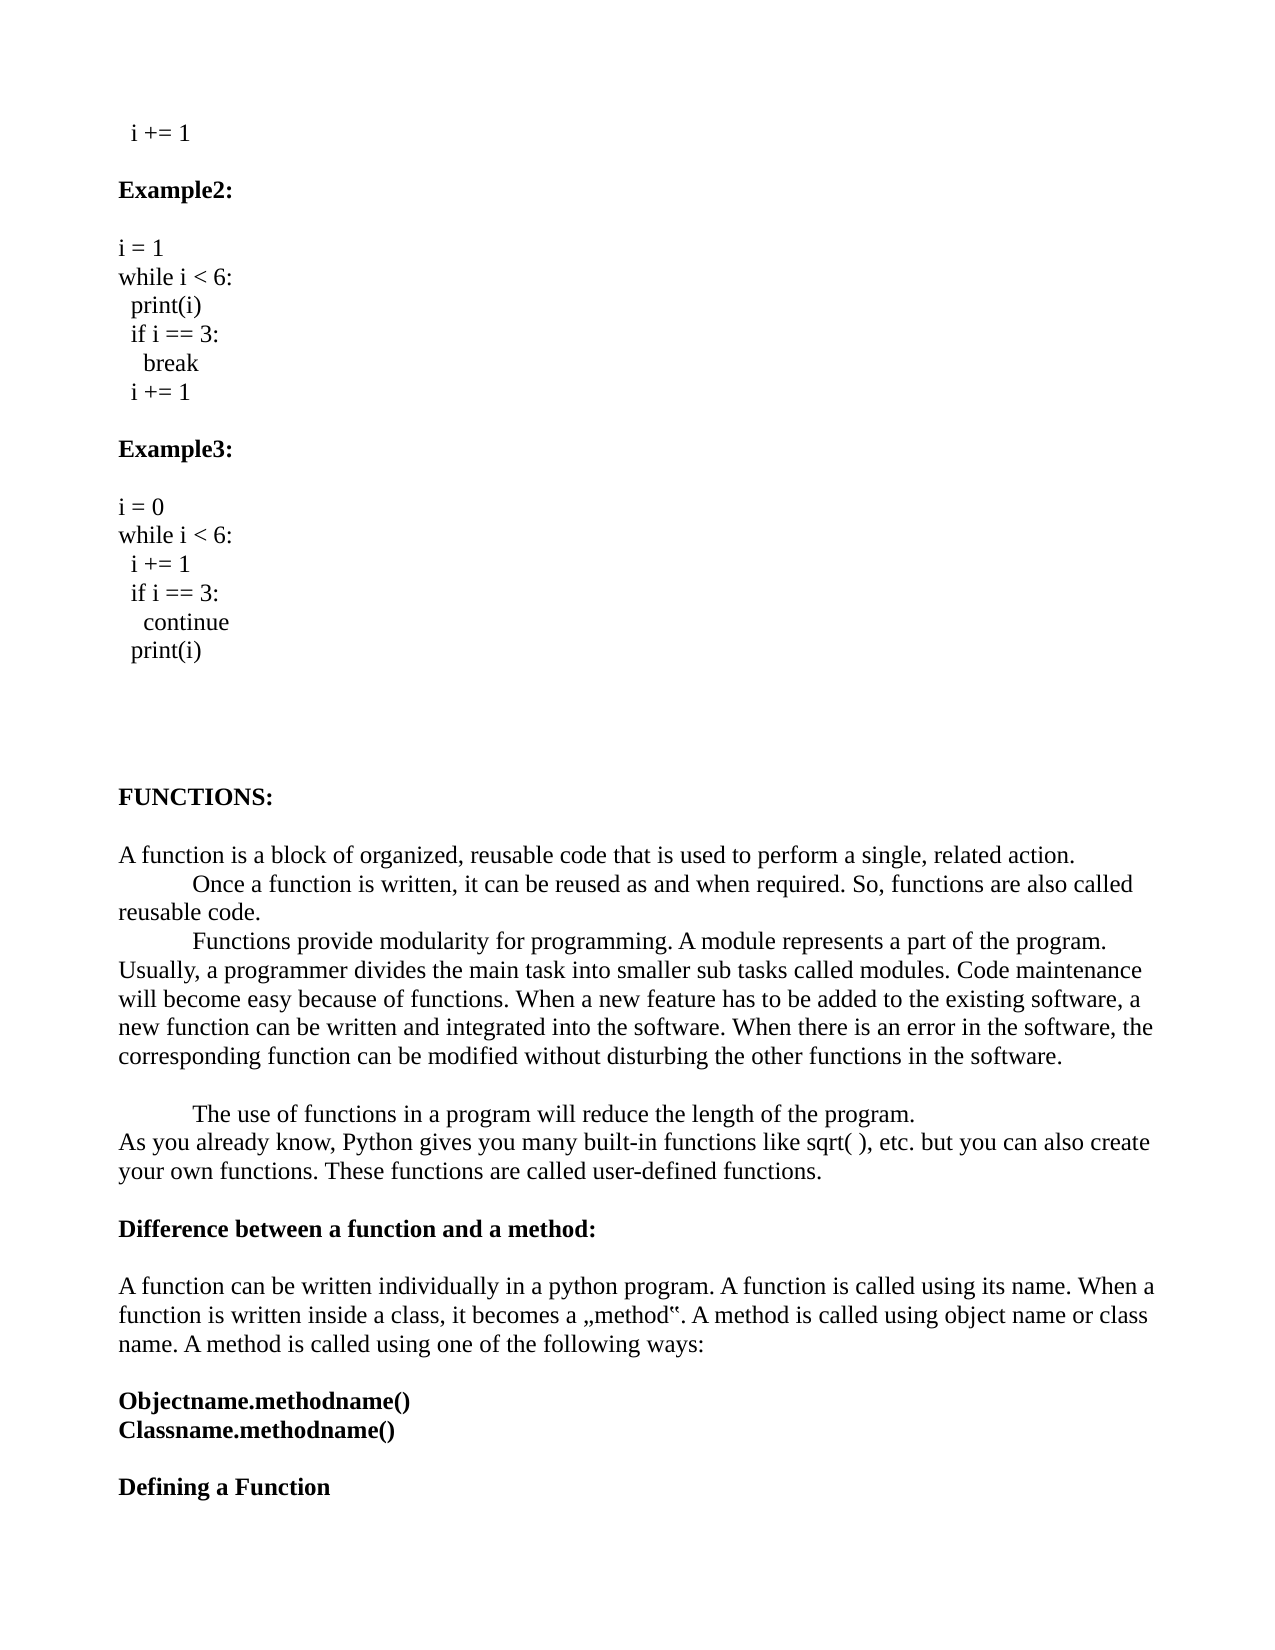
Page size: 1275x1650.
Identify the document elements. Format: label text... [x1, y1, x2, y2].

text Difference between a function and a method: [118, 1214, 1157, 1242]
text i += 1 [118, 118, 1157, 147]
text Example2: [118, 176, 1157, 204]
text As you already know, Python gives you many built-in functions like sqrt( ), etc. but you can also create your own functions. These functions are called user-defined functions. [118, 1127, 1157, 1185]
text if i == 3: [118, 578, 1157, 607]
text i += 1 [118, 549, 1157, 578]
text Defining a Function [118, 1472, 1157, 1501]
text A function is a block of organized, reusable code that is used to perform a single, related action. Once a function is written, it can be reused as and when required. So, functions are also called reusable code. [118, 840, 1157, 926]
text Objectname.methodname() [118, 1386, 1157, 1415]
text i = 0 [118, 492, 1157, 521]
text while i < 6: [118, 262, 1157, 291]
text The use of functions in a program will reduce the length of the program. [118, 1099, 1157, 1127]
text if i == 3: [118, 319, 1157, 348]
text continue [118, 607, 1157, 636]
text Functions provide modularity for programming. A module represents a part of the program. Usually, a programmer divides the main task into smaller sub tasks called modules. Code maintenance will become easy because of functions. When a new feature has to be added to the existing software, a new function can be written and integrated into the software. When there is an error in the software, the corresponding function can be modified without disturbing the other functions in the software. [118, 926, 1157, 1070]
text print(i) [118, 291, 1157, 319]
text i += 1 [118, 377, 1157, 406]
text break [118, 348, 1157, 377]
text A function can be written individually in a python program. A function is called using its name. When a function is written inside a class, it becomes a „method‟. A method is called using object name or class name. A method is called using one of the following ways: [118, 1271, 1157, 1357]
text print(i) [118, 636, 1157, 664]
text i = 1 [118, 233, 1157, 262]
text while i < 6: [118, 521, 1157, 549]
text FUNCTIONS: [118, 782, 1157, 811]
text Example3: [118, 434, 1157, 463]
text Classname.methodname() [118, 1415, 1157, 1444]
